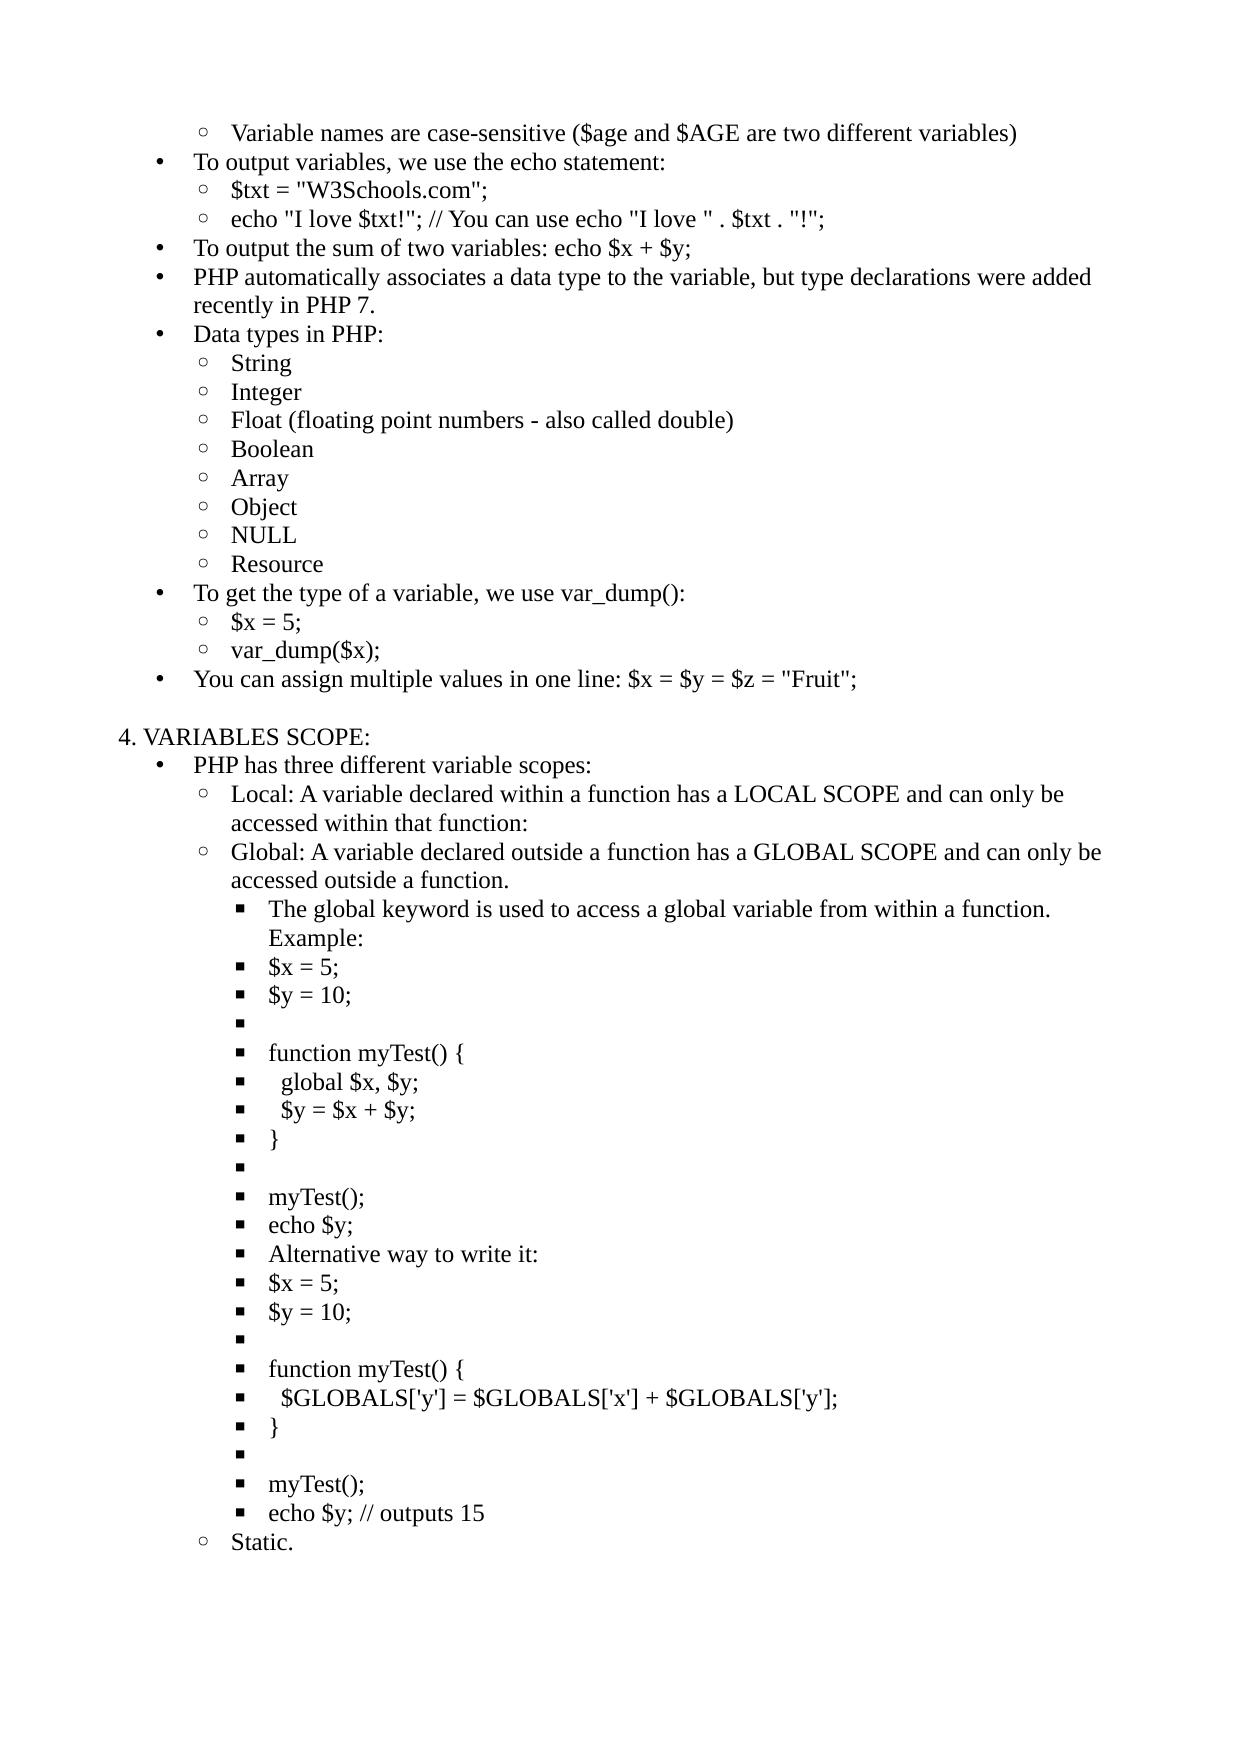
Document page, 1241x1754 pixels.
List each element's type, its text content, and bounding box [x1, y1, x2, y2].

list echo $y; [231, 1211, 1122, 1239]
list You can assign multiple values in one line: $x = $y = $z = "Fruit"; [156, 664, 1122, 693]
text 4. VARIABLES SCOPE: [118, 722, 1122, 751]
list } [231, 1412, 1122, 1441]
list To output variables, we use the echo statement: [156, 147, 1122, 176]
list $y = 10; [231, 981, 1122, 1009]
list Resource [193, 549, 1122, 578]
list function myTest() { [231, 1354, 1122, 1383]
list Global: A variable declared outside a function has a GLOBAL SCOPE and can only be accessed outside a function. [193, 837, 1122, 894]
list Object [193, 492, 1122, 521]
list $txt = "W3Schools.com"; [193, 176, 1122, 204]
list $GLOBALS['y'] = $GLOBALS['x'] + $GLOBALS['y']; [231, 1383, 1122, 1412]
list Integer [193, 377, 1122, 406]
list Variable names are case-sensitive ($age and $AGE are two different variables) [193, 118, 1122, 147]
list To output the sum of two variables: echo $x + $y; [156, 233, 1122, 262]
list PHP has three different variable scopes: [156, 751, 1122, 779]
list $y = $x + $y; [231, 1096, 1122, 1124]
list myTest(); [231, 1182, 1122, 1211]
list PHP automatically associates a data type to the variable, but type declarations were added recently in PHP 7. [156, 262, 1122, 319]
list function myTest() { [231, 1038, 1122, 1067]
list Data types in PHP: [156, 319, 1122, 348]
list Alternative way to write it: [231, 1239, 1122, 1268]
list Float (floating point numbers - also called double) [193, 406, 1122, 434]
list echo "I love $txt!"; // You can use echo "I love " . $txt . "!"; [193, 204, 1122, 233]
list Array [193, 463, 1122, 492]
list var_dump($x); [193, 636, 1122, 664]
list myTest(); [231, 1469, 1122, 1498]
list global $x, $y; [231, 1067, 1122, 1096]
list The global keyword is used to access a global variable from within a function. Example: [231, 894, 1122, 952]
list Local: A variable declared within a function has a LOCAL SCOPE and can only be accessed within that function: [193, 779, 1122, 837]
list echo $y; // outputs 15 [231, 1498, 1122, 1527]
list } [231, 1124, 1122, 1153]
list $x = 5; [231, 952, 1122, 981]
list To get the type of a variable, we use var_dump(): [156, 578, 1122, 607]
list Static. [193, 1527, 1122, 1556]
list $x = 5; [193, 607, 1122, 636]
list $y = 10; [231, 1297, 1122, 1326]
list Boolean [193, 434, 1122, 463]
list $x = 5; [231, 1268, 1122, 1297]
list NULL [193, 521, 1122, 549]
list String [193, 348, 1122, 377]
